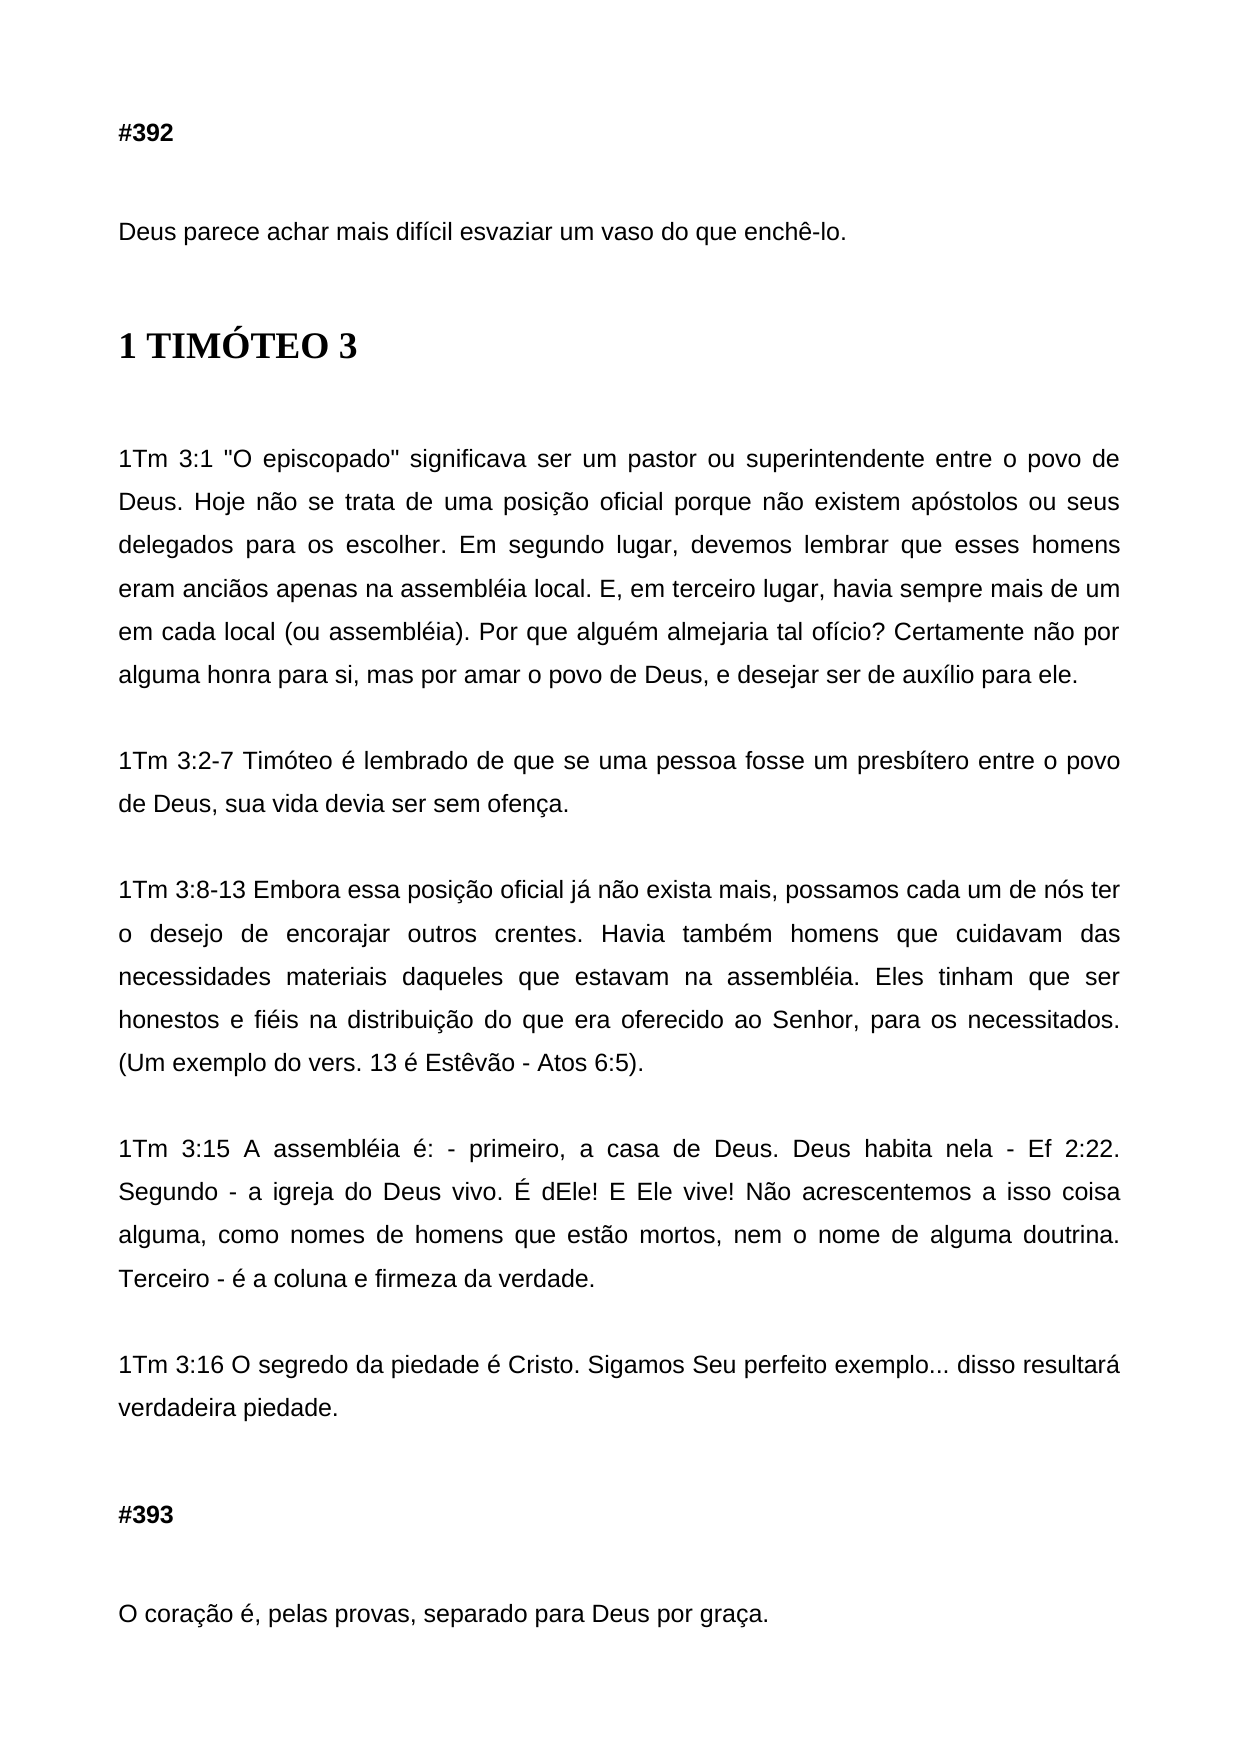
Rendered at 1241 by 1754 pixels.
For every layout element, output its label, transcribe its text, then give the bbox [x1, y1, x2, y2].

text 1Tm 3:15 A assembléia é: - primeiro, a casa de Deus. Deus habita nela - Ef 2:22. Segundo - a igreja do Deus vivo. É dEle! E Ele vive! Não acrescentemos a isso coisa alguma, como nomes de homens que estão mortos, nem o nome de alguma doutrina. Terceiro - é a coluna e firmeza da verdade. [118, 1134, 1122, 1292]
text 1Tm 3:16 O segredo da piedade é Cristo. Sigamos Seu perfeito exemplo... disso resultará verdadeira piedade. [118, 1350, 1122, 1422]
subtitle #392 [118, 118, 1122, 147]
subtitle 1 TIMÓTEO 3 [118, 324, 1122, 367]
text O coração é, pelas provas, separado para Deus por graça. [118, 1599, 1122, 1628]
text 1Tm 3:1 "O episcopado" significava ser um pastor ou superintendente entre o povo de Deus. Hoje não se trata de uma posição oficial porque não existem apóstolos ou seus delegados para os escolher. Em segundo lugar, devemos lembrar que esses homens eram anciãos apenas na assembléia local. E, em terceiro lugar, havia sempre mais de um em cada local (ou assembléia). Por que alguém almejaria tal ofício? Certamente não por alguma honra para si, mas por amar o povo de Deus, e desejar ser de auxílio para ele. [118, 444, 1122, 689]
subtitle #393 [118, 1500, 1122, 1529]
text 1Tm 3:8-13 Embora essa posição oficial já não exista mais, possamos cada um de nós ter o desejo de encorajar outros crentes. Havia também homens que cuidavam das necessidades materiais daqueles que estavam na assembléia. Eles tinham que ser honestos e fiéis na distribuição do que era oferecido ao Senhor, para os necessitados. (Um exemplo do vers. 13 é Estêvão - Atos 6:5). [118, 876, 1122, 1077]
text 1Tm 3:2-7 Timóteo é lembrado de que se uma pessoa fosse um presbítero entre o povo de Deus, sua vida devia ser sem ofença. [118, 746, 1122, 818]
text Deus parece achar mais difícil esvaziar um vaso do que enchê-lo. [118, 217, 1122, 246]
